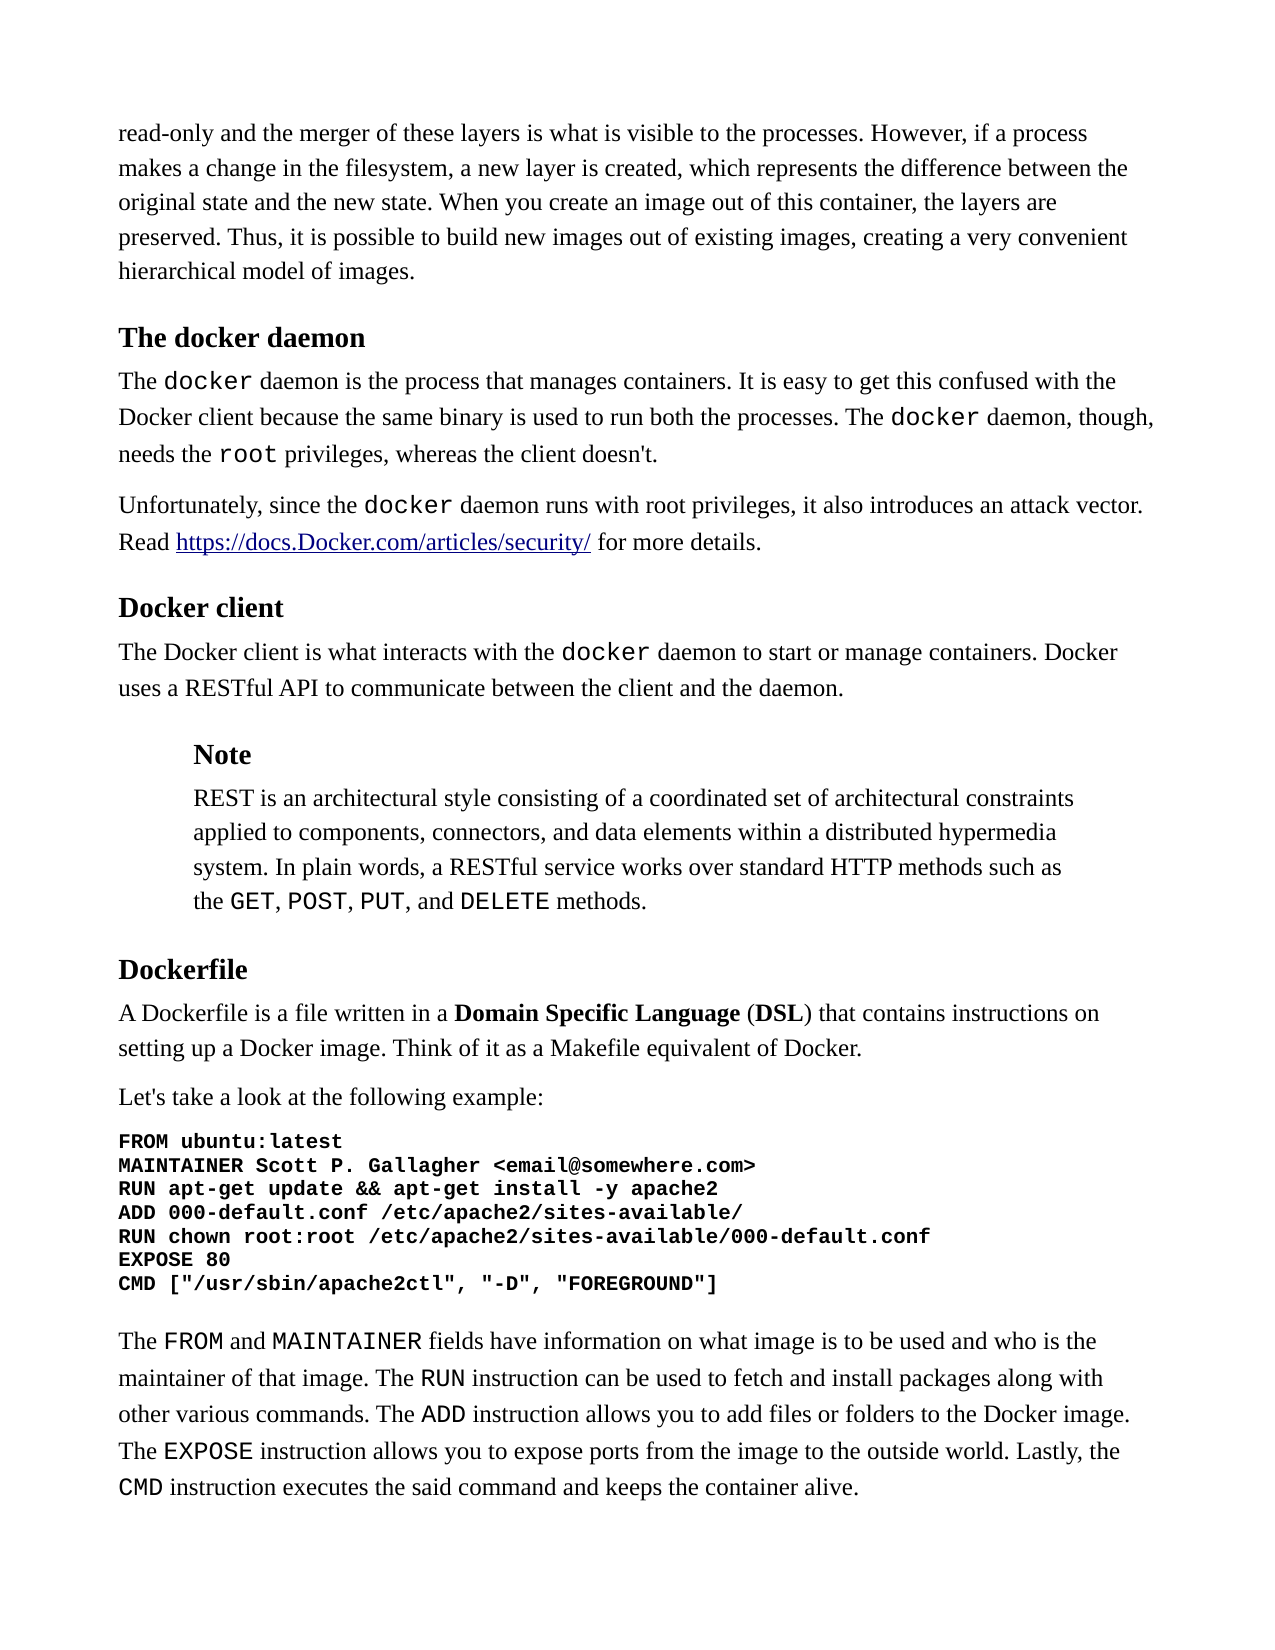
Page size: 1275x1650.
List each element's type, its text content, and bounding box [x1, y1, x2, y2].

text RUN apt-get update && apt-get install -y apache2 [118, 1178, 1157, 1202]
text A Dockerfile is a file written in a Domain Specific Language (DSL) that contains instructions on setting up a Docker image. Think of it as a Makefile equivalent of Docker. [118, 998, 1157, 1062]
text Unfortunately, since the docker daemon runs with root privileges, it also introduces an attack vector. Read https://docs.Docker.com/articles/security/ for more details. [118, 490, 1157, 556]
text The Docker client is what interacts with the docker daemon to start or manage containers. Docker uses a RESTful API to communicate between the client and the daemon. [118, 637, 1157, 702]
text CMD ["/usr/sbin/apache2ctl", "-D", "FOREGROUND"] [118, 1273, 1157, 1297]
subtitle Docker client [118, 591, 1157, 624]
text MAINTAINER Scott P. Gallagher <email@somewhere.com> [118, 1155, 1157, 1178]
text FROM ubuntu:latest [118, 1131, 1157, 1155]
text RUN chown root:root /etc/apache2/sites-available/000-default.conf [118, 1226, 1157, 1249]
subtitle Note [193, 737, 1082, 770]
text The docker daemon is the process that manages containers. It is easy to get this confused with the Docker client because the same binary is used to run both the processes. The docker daemon, though, needs the root privileges, whereas the client doesn't. [118, 366, 1157, 470]
subtitle Dockerfile [118, 952, 1157, 986]
text EXPOSE 80 [118, 1249, 1157, 1273]
text REST is an architectural style consisting of a coordinated set of architectural constraints applied to components, connectors, and data elements within a distributed hypermedia system. In plain words, a RESTful service works over standard HTTP methods such as the GET, POST, PUT, and DELETE methods. [193, 783, 1082, 917]
text ADD 000-default.conf /etc/apache2/sites-available/ [118, 1202, 1157, 1226]
text The FROM and MAINTAINER fields have information on what image is to be used and who is the maintainer of that image. The RUN instruction can be used to fetch and install packages along with other various commands. The ADD instruction allows you to add files or folders to the Docker image. The EXPOSE instruction allows you to expose ports from the image to the outside world. Lastly, the CMD instruction executes the said command and keeps the container alive. [118, 1326, 1157, 1503]
text Let's take a look at the following example: [118, 1082, 1157, 1111]
subtitle The docker daemon [118, 320, 1157, 353]
text read-only and the merger of these layers is what is visible to the processes. However, if a process makes a change in the filesystem, a new layer is created, which represents the difference between the original state and the new state. When you create an image out of this container, the layers are preserved. Thus, it is possible to build new images out of existing images, creating a very convenient hierarchical model of images. [118, 118, 1157, 285]
